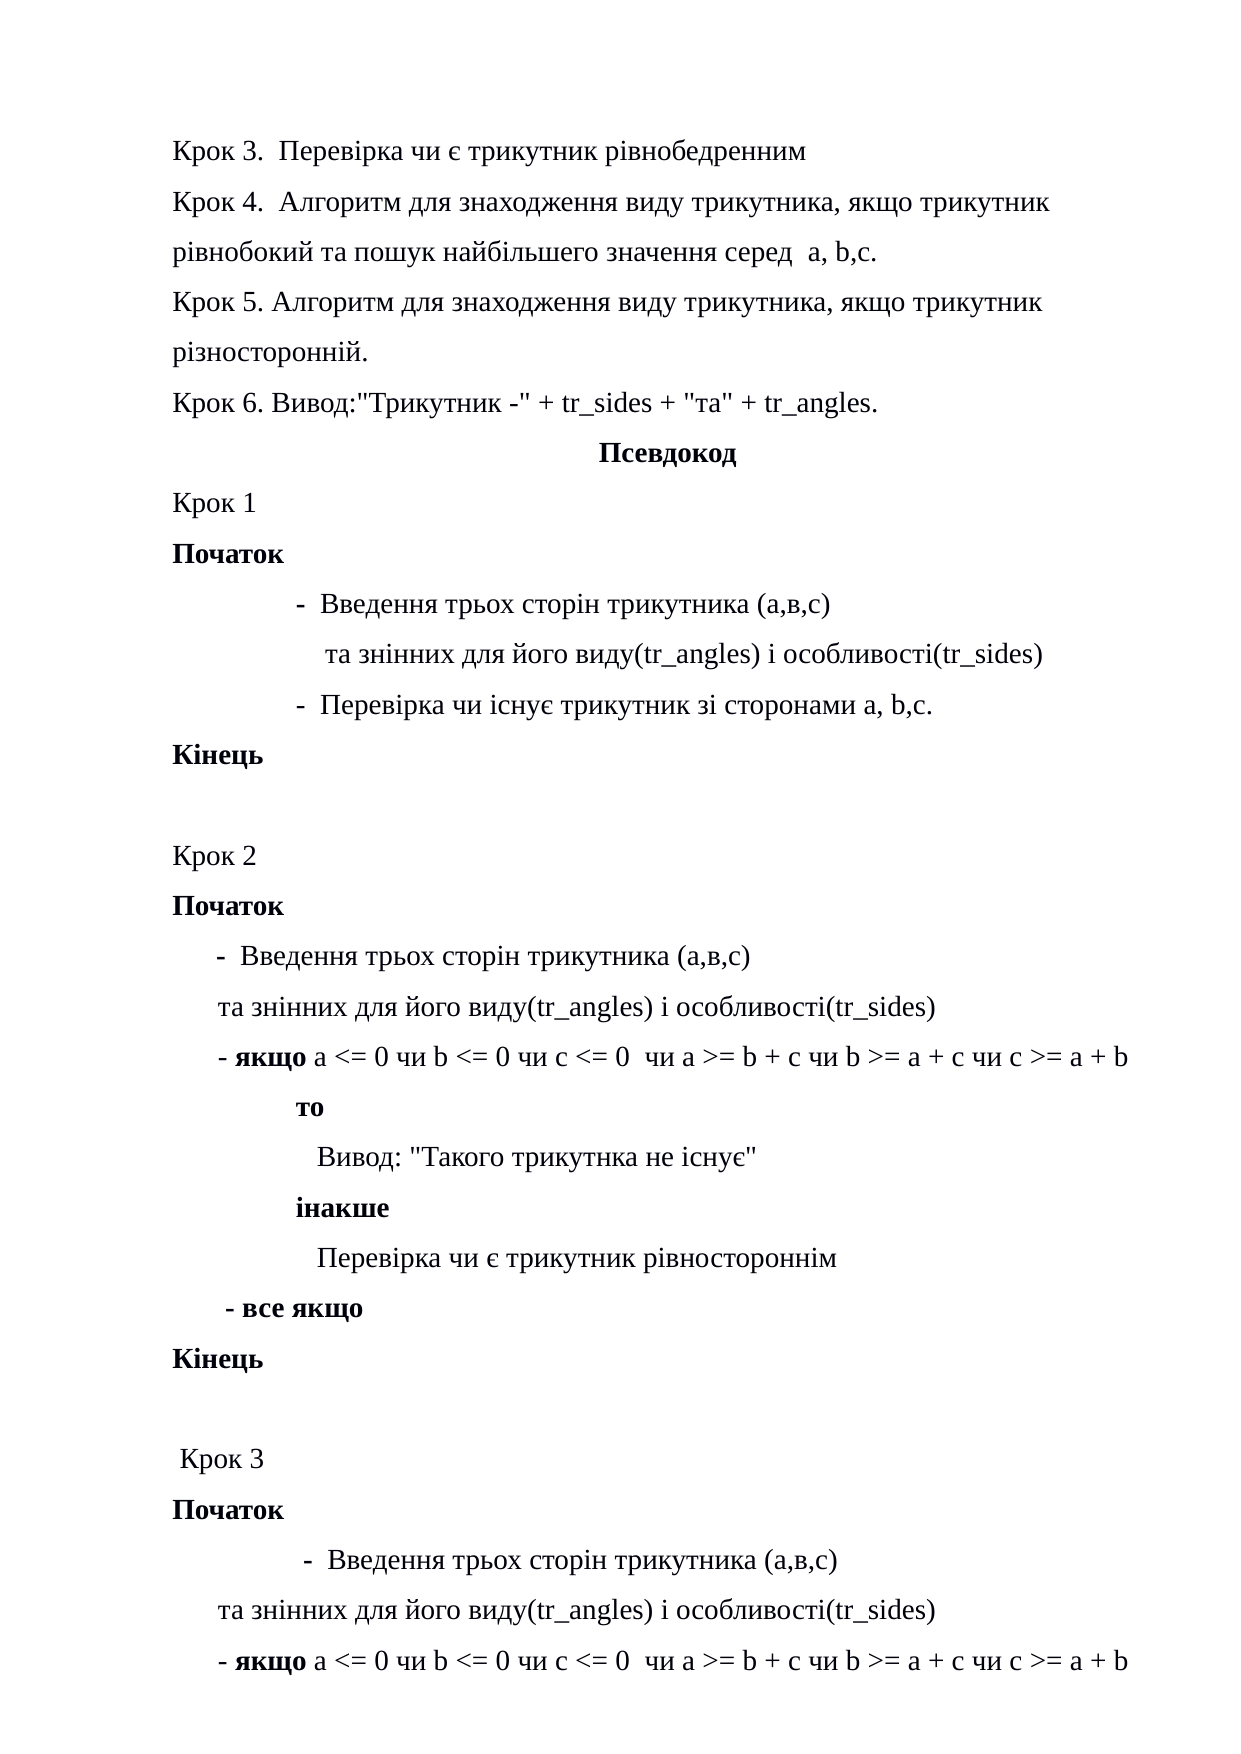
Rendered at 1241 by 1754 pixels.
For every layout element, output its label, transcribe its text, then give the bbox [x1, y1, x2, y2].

text інакше [167, 1190, 1163, 1223]
text Кінець [172, 1341, 1163, 1374]
text - якщо a <= 0 чи b <= 0 чи c <= 0 чи a >= b + c чи b >= a + c чи c >= a + b [167, 1039, 1163, 1072]
text Кінець [172, 737, 1163, 771]
text Крок 3. Перевірка чи є трикутник рівнобедренним [172, 133, 1163, 167]
text та знінних для його виду(tr_angles) і особливості(tr_sides) [167, 989, 1163, 1022]
text Псевдокод [172, 435, 1163, 469]
text - все якщо [167, 1291, 1163, 1324]
text Крок 5. Алгоритм для знаходження виду трикутника, якщо трикутник різносторонній. [172, 284, 1163, 368]
text та знінних для його виду(tr_angles) і особливості(tr_sides) [172, 636, 1163, 670]
text Початок [172, 536, 1163, 569]
text то [167, 1089, 1163, 1123]
text Початок [172, 888, 1163, 922]
text Перевірка чи є трикутник рівностороннім [167, 1240, 1163, 1274]
text - Введення трьох сторін трикутника (а,в,с) [172, 938, 1163, 972]
text Крок 6. Вивод:"Трикутник -" + tr_sides + "та" + tr_angles. [172, 385, 1163, 418]
text Крок 1 [172, 486, 1163, 519]
text Крок 4. Алгоритм для знаходження виду трикутника, якщо трикутник рівнобокий та пошук найбільшего значення серед a, b,c. [172, 184, 1163, 267]
text Крок 2 [172, 838, 1163, 871]
text та знінних для його виду(tr_angles) і особливості(tr_sides) [167, 1592, 1163, 1626]
text Крок 3 [172, 1441, 1163, 1475]
text - якщо a <= 0 чи b <= 0 чи c <= 0 чи a >= b + c чи b >= a + c чи c >= a + b [167, 1643, 1163, 1676]
text Вивод: "Такого трикутнка не існує" [167, 1139, 1163, 1173]
text Початок [172, 1492, 1163, 1525]
text - Введення трьох сторін трикутника (а,в,с) [172, 1542, 1163, 1576]
text - Перевірка чи існує трикутник зі сторонами a, b,c. [172, 687, 1163, 720]
text - Введення трьох сторін трикутника (а,в,с) [172, 586, 1163, 620]
